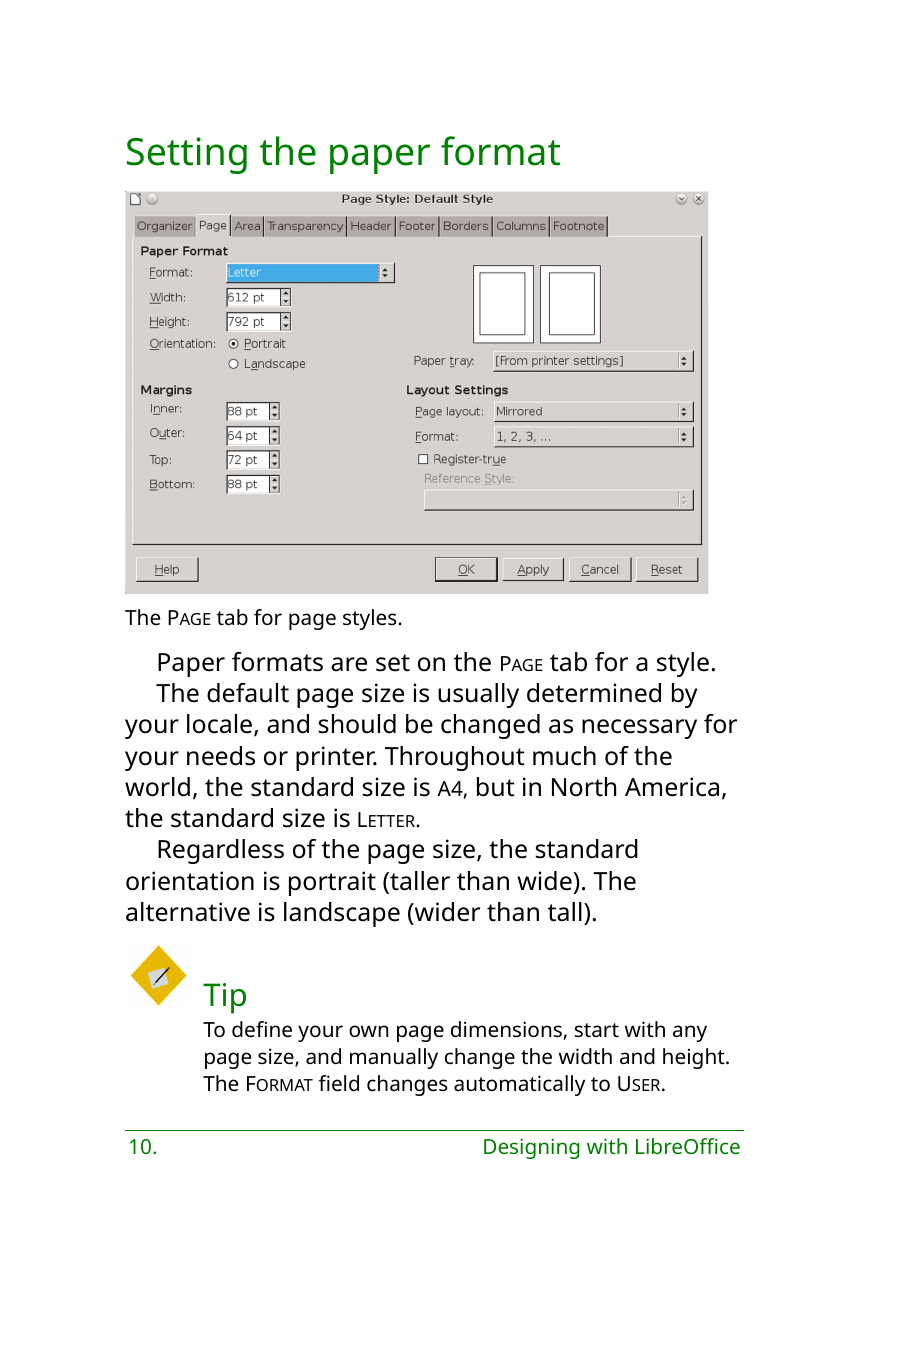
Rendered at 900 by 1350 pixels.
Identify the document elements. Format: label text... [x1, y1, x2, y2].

table_cell The Page tab for page styles. [125, 596, 744, 631]
subtitle Setting the paper format [125, 125, 744, 176]
table_header [125, 192, 744, 596]
picture [126, 944, 189, 1007]
text Regardless of the page size, the standard orientation is portrait (taller than wide). The alternative is landscape (wider than tall). [125, 834, 744, 928]
text To define your own page dimensions, start with any page size, and manually change the width and height. The Format field changes automatically to User. [203, 1016, 744, 1097]
text Paper formats are set on the Page tab for a style. [125, 646, 744, 678]
text The default page size is usually determined by your locale, and should be changed as necessary for your needs or printer. Throughout much of the world, the standard size is A4, but in North America, the standard size is Letter. [125, 678, 744, 834]
list Tip [125, 943, 744, 1016]
picture [125, 191, 709, 594]
